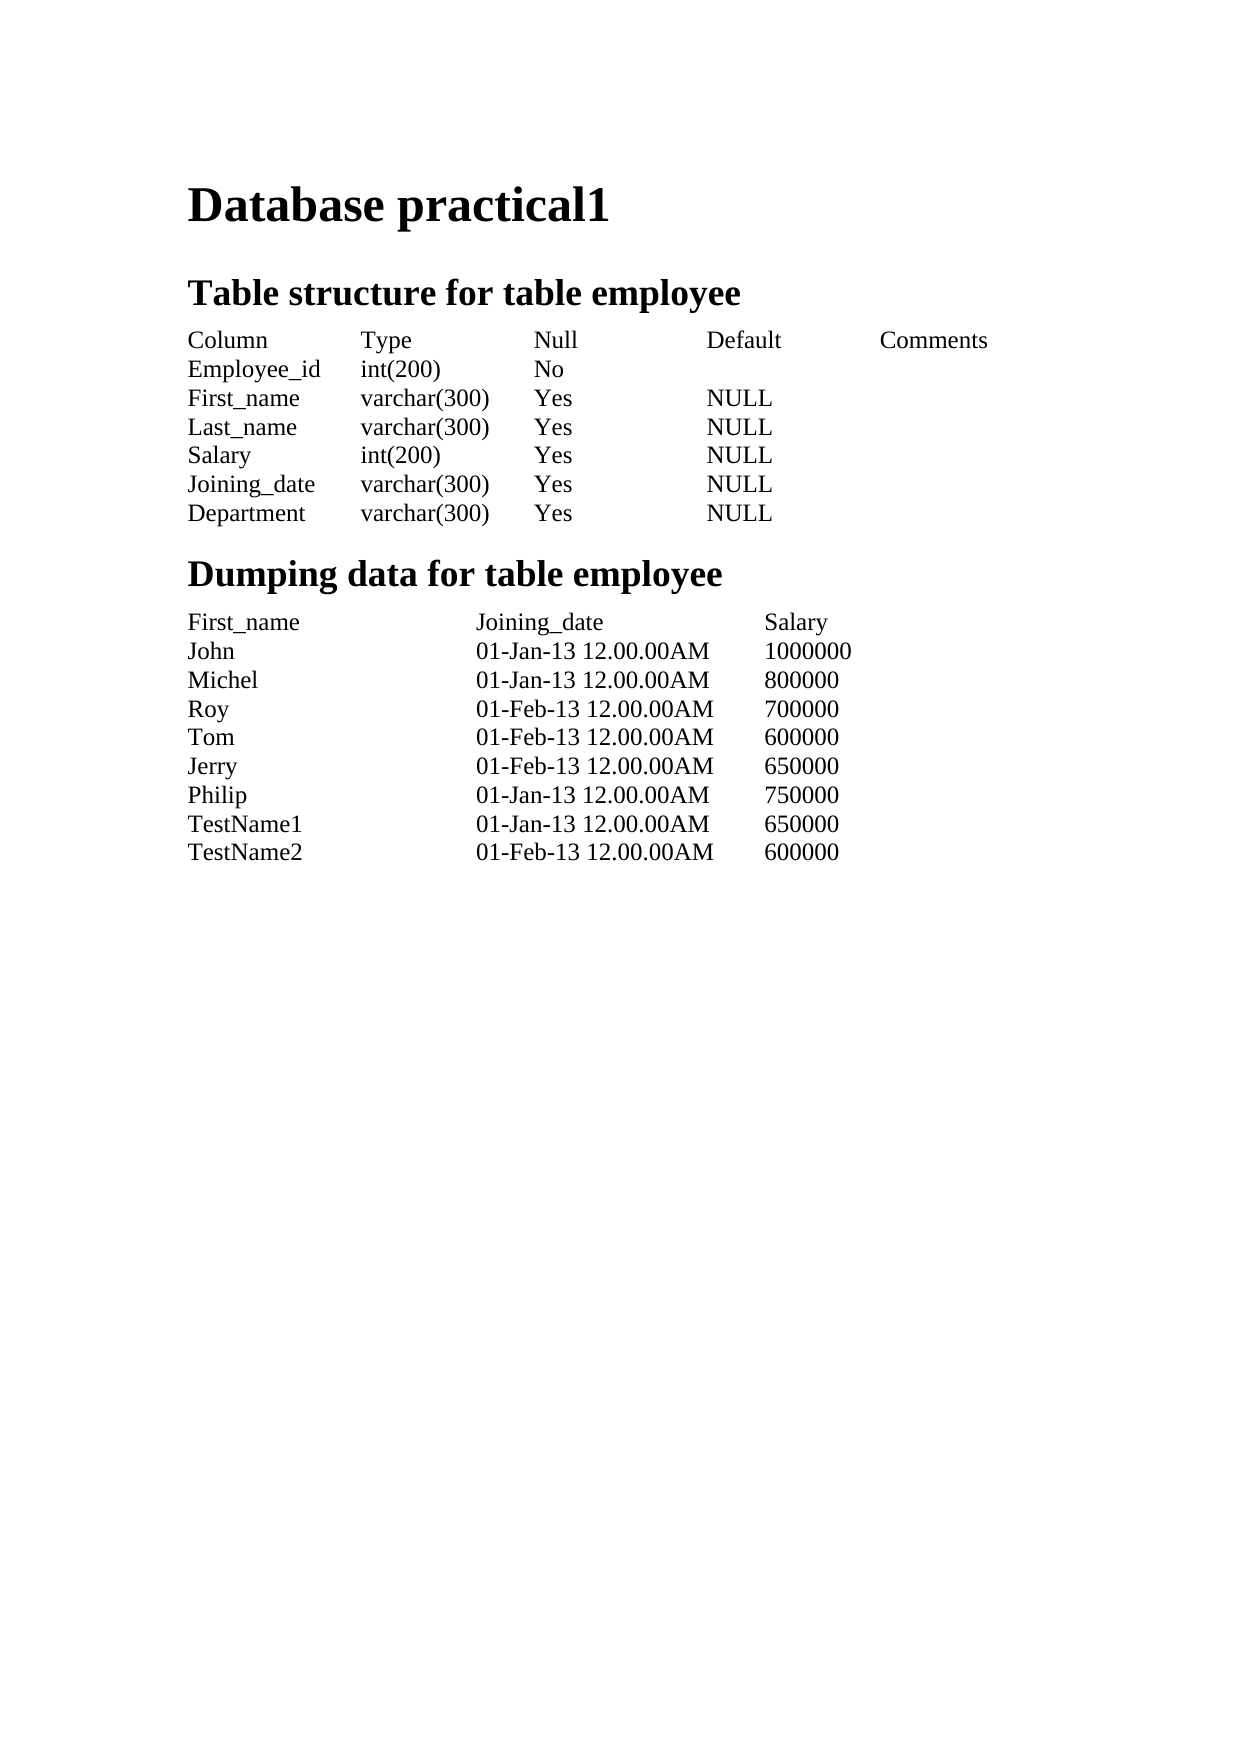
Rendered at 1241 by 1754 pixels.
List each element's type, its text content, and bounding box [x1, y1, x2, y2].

table_cell Yes [534, 383, 706, 412]
table_cell TestName1 [188, 809, 476, 837]
table_header Comments [880, 326, 1053, 354]
table_cell 650000 [764, 751, 1053, 780]
table_cell Roy [188, 694, 476, 722]
table_cell varchar(300) [360, 469, 533, 498]
table_cell 01-Jan-13 12.00.00AM [476, 665, 764, 694]
table_cell TestName2 [188, 838, 476, 866]
table_cell [880, 469, 1053, 498]
table_cell 01-Feb-13 12.00.00AM [476, 838, 764, 866]
table_cell Michel [188, 665, 476, 694]
table_cell 01-Feb-13 12.00.00AM [476, 723, 764, 751]
table_cell Employee_id [188, 354, 360, 383]
table_cell 01-Jan-13 12.00.00AM [476, 636, 764, 665]
table_header Salary [764, 608, 1053, 636]
table_cell int(200) [360, 441, 533, 469]
table_cell 01-Jan-13 12.00.00AM [476, 780, 764, 809]
table_cell 800000 [764, 665, 1053, 694]
table_cell Jerry [188, 751, 476, 780]
subtitle Database practical1 [187, 175, 1053, 232]
table_cell int(200) [360, 354, 533, 383]
table_cell NULL [706, 469, 879, 498]
table_cell 700000 [764, 694, 1053, 722]
table_header Null [534, 326, 706, 354]
table_cell NULL [706, 441, 879, 469]
table_cell Yes [534, 441, 706, 469]
table_cell 750000 [764, 780, 1053, 809]
table_cell 1000000 [764, 636, 1053, 665]
table_cell [880, 498, 1053, 527]
table_header Joining_date [476, 608, 764, 636]
table_cell No [534, 354, 706, 383]
table_header First_name [188, 608, 476, 636]
table_cell Salary [188, 441, 360, 469]
table_cell Yes [534, 412, 706, 441]
table_cell NULL [706, 412, 879, 441]
table_cell [880, 354, 1053, 383]
subtitle Table structure for table employee [187, 270, 1053, 313]
table_cell NULL [706, 383, 879, 412]
table_cell 01-Feb-13 12.00.00AM [476, 751, 764, 780]
table_cell [706, 354, 879, 383]
table_cell 650000 [764, 809, 1053, 837]
table_cell varchar(300) [360, 412, 533, 441]
table_cell 600000 [764, 838, 1053, 866]
table_cell [880, 383, 1053, 412]
table_cell [880, 441, 1053, 469]
table_cell varchar(300) [360, 498, 533, 527]
table_cell Last_name [188, 412, 360, 441]
table_cell 01-Feb-13 12.00.00AM [476, 694, 764, 722]
table_cell Joining_date [188, 469, 360, 498]
table_cell Yes [534, 469, 706, 498]
table_cell First_name [188, 383, 360, 412]
table_cell varchar(300) [360, 383, 533, 412]
table_cell Philip [188, 780, 476, 809]
table_cell Yes [534, 498, 706, 527]
subtitle Dumping data for table employee [187, 552, 1053, 595]
table_cell Tom [188, 723, 476, 751]
table_cell 01-Jan-13 12.00.00AM [476, 809, 764, 837]
table_cell John [188, 636, 476, 665]
table_cell [880, 412, 1053, 441]
table_cell Department [188, 498, 360, 527]
table_cell NULL [706, 498, 879, 527]
table_header Default [706, 326, 879, 354]
table_header Column [188, 326, 360, 354]
table_header Type [360, 326, 533, 354]
table_cell 600000 [764, 723, 1053, 751]
